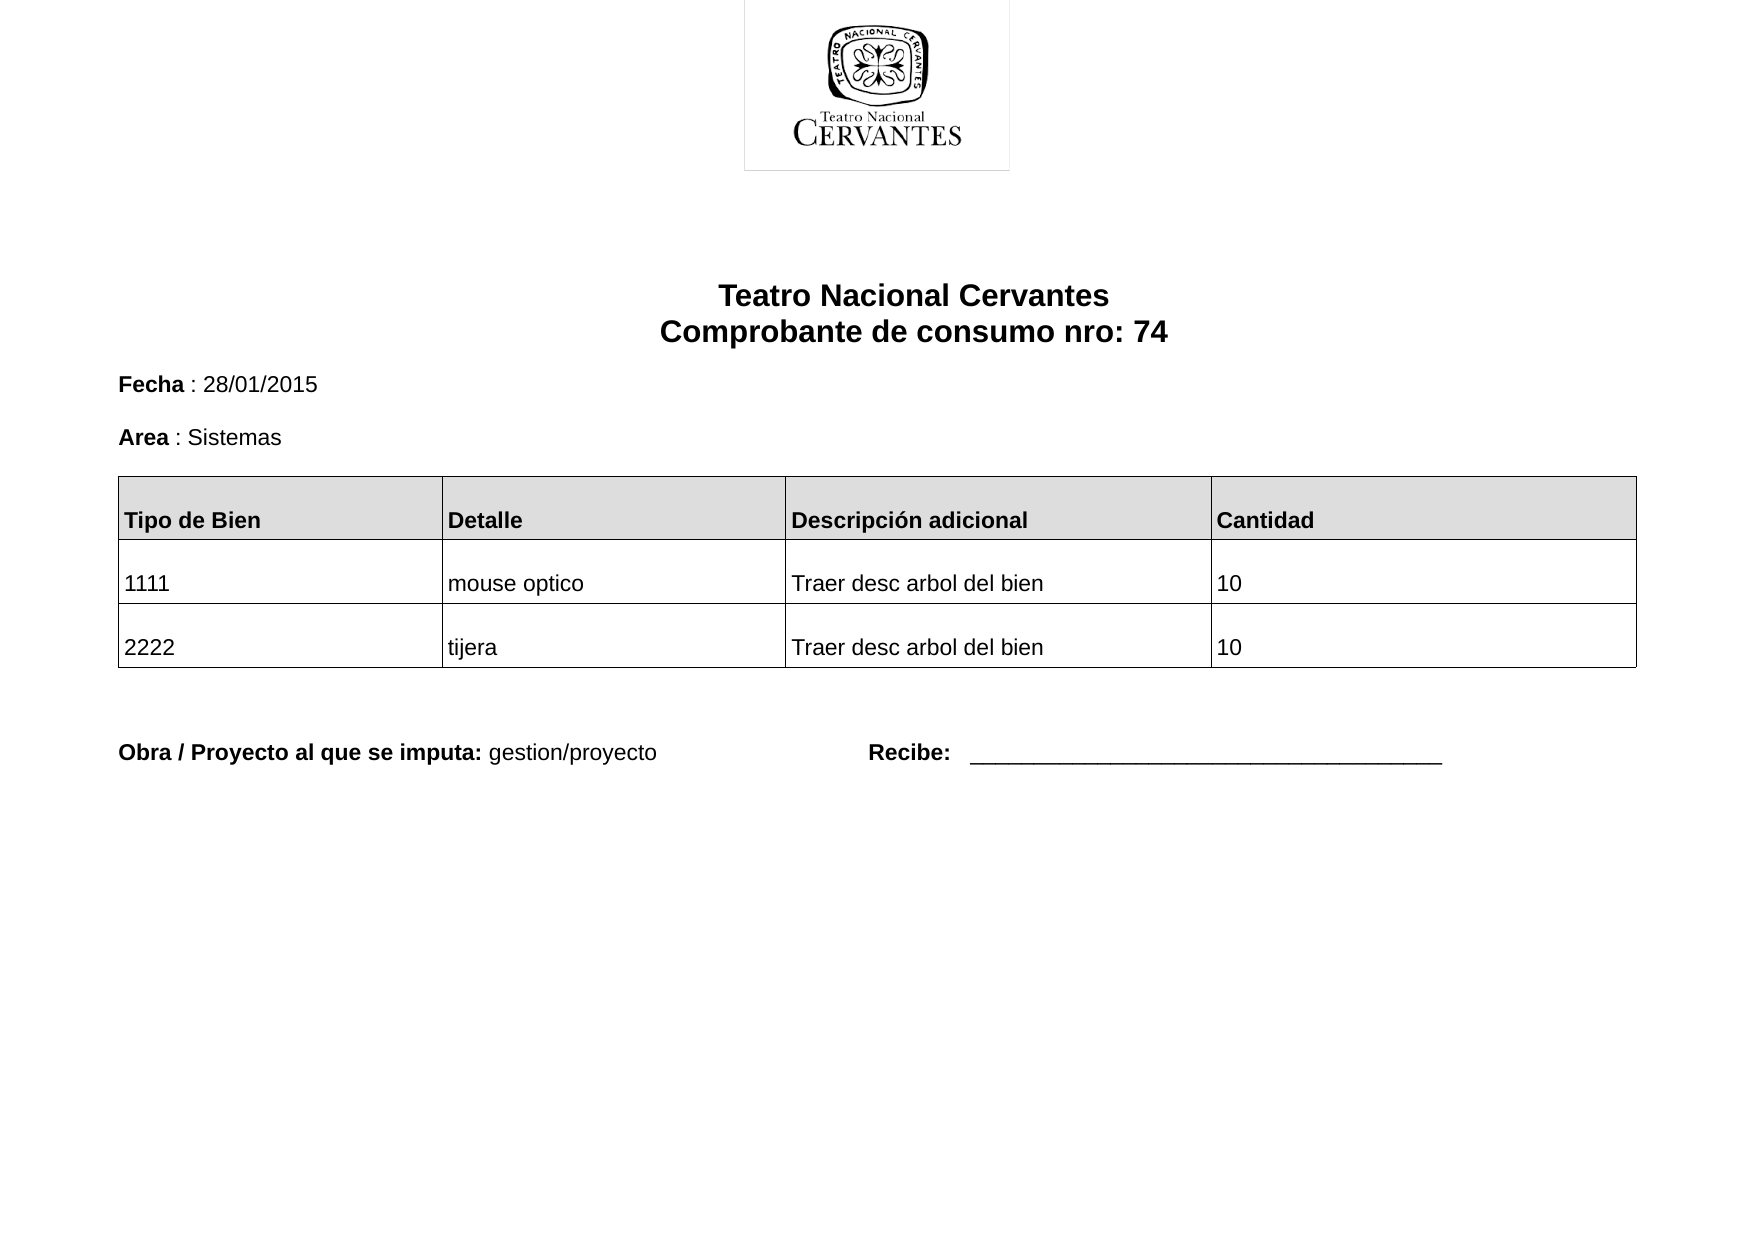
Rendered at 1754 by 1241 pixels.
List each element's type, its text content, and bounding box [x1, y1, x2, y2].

table_cell 10 [1212, 540, 1636, 603]
table_cell 1111 [119, 540, 442, 603]
table_cell 10 [1212, 604, 1636, 667]
table_cell tijera [443, 604, 785, 667]
text Teatro Nacional Cervantes [118, 277, 1636, 313]
picture [744, 0, 1010, 171]
text Obra / Proyecto al que se imputa: gestion/proyecto Recibe: _____________________________________ [118, 739, 1636, 765]
table_header Detalle [443, 477, 785, 539]
text Fecha : 28/01/2015 [118, 371, 1636, 397]
table_cell 2222 [119, 604, 442, 667]
table_cell Traer desc arbol del bien [786, 604, 1211, 667]
table_cell Traer desc arbol del bien [786, 540, 1211, 603]
text Area : Sistemas [118, 423, 1636, 450]
table_header Tipo de Bien [119, 477, 442, 539]
table_cell mouse optico [443, 540, 785, 603]
table_header Descripción adicional [786, 477, 1211, 539]
text Comprobante de consumo nro: 74 [118, 313, 1636, 349]
table_header Cantidad [1212, 477, 1636, 539]
